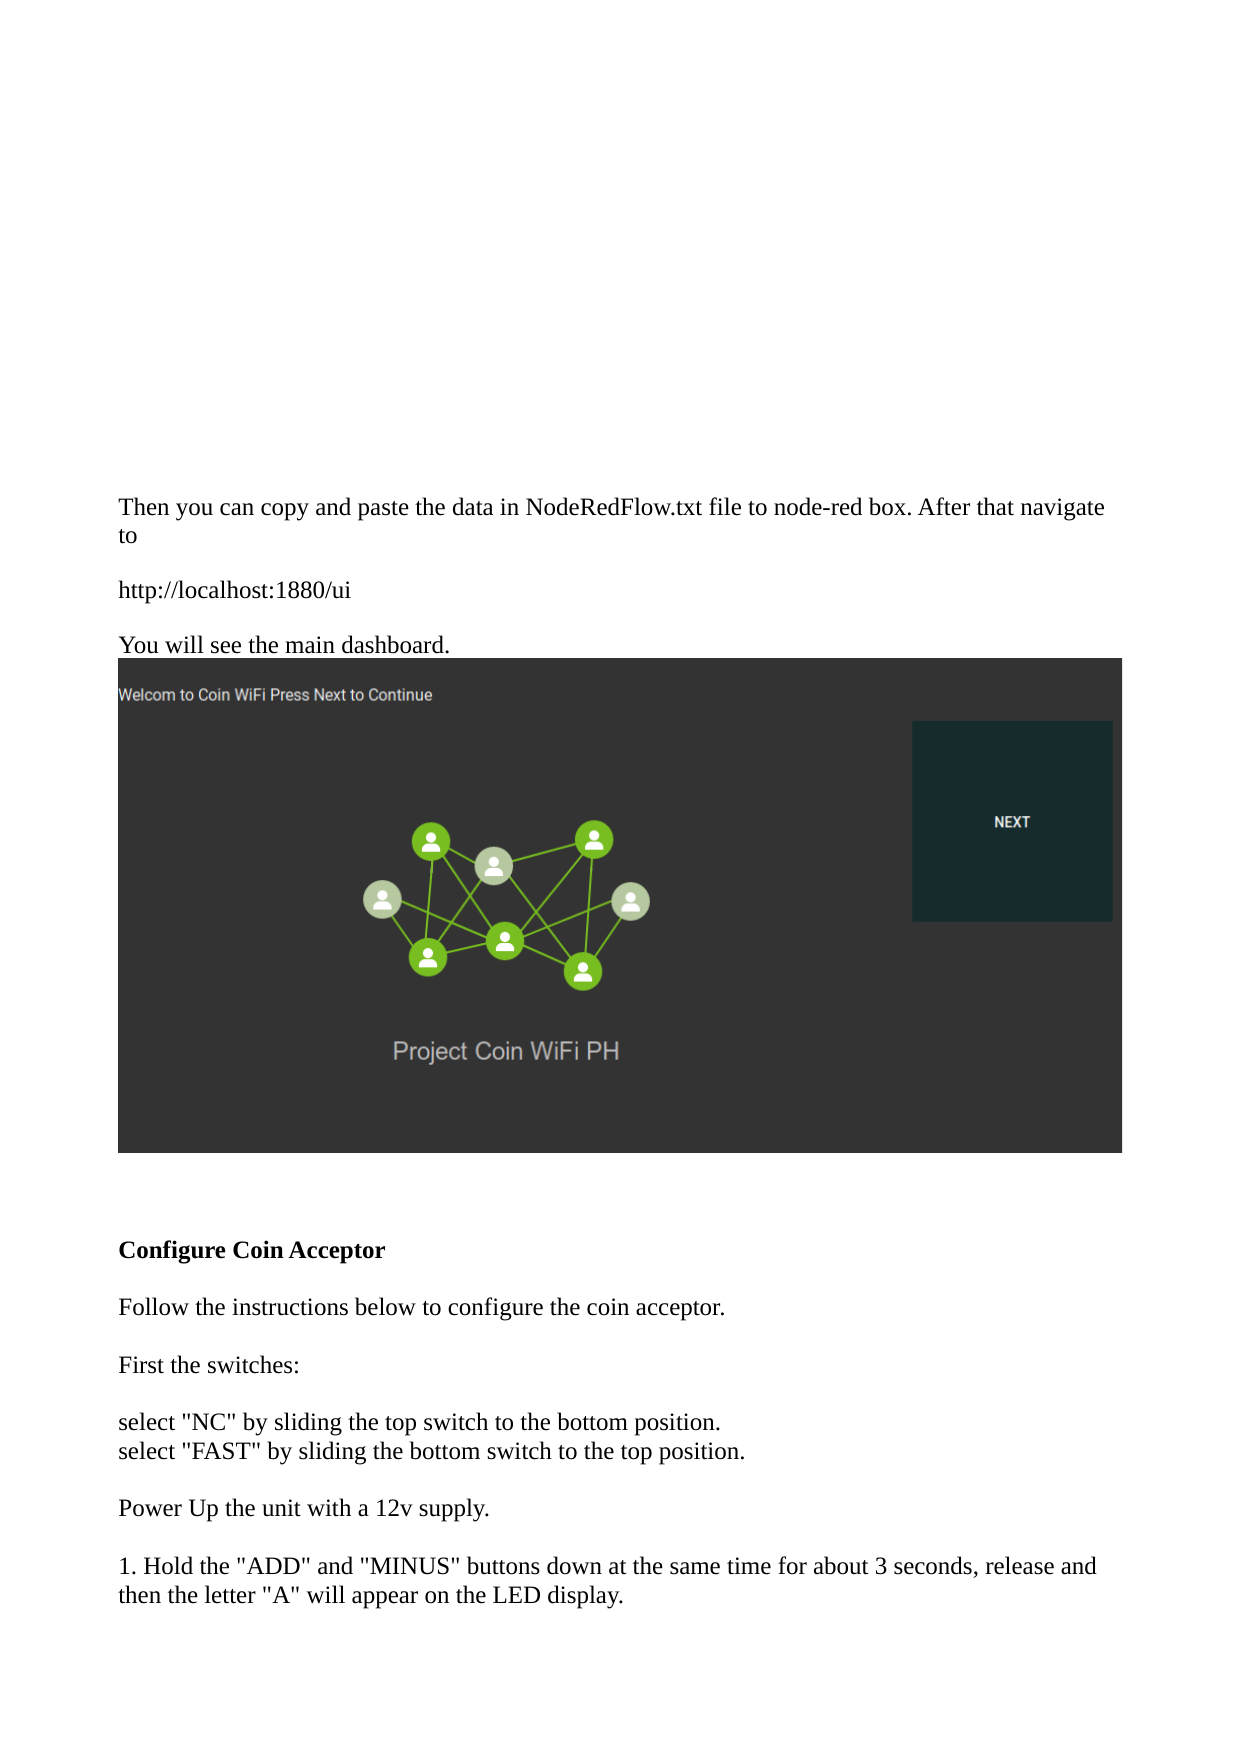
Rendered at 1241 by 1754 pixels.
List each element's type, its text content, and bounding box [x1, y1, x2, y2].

picture [118, 658, 1123, 1153]
text Then you can copy and paste the data in NodeRedFlow.txt file to node-red box. After that navigate to [118, 492, 1122, 549]
text select "NC" by sliding the top switch to the bottom position. select "FAST" by sliding the bottom switch to the top position. Power Up the unit with a 12v supply. 1. Hold the "ADD" and "MINUS" buttons down at the same time for about 3 seconds, release and then the letter "A" will appear on the LED display. [118, 1378, 1122, 1608]
text Follow the instructions below to configure the coin acceptor. First the switches: [118, 1292, 1122, 1378]
text You will see the main dashboard. [118, 630, 1122, 658]
text Configure Coin Acceptor [118, 1235, 1122, 1264]
text http://localhost:1880/ui [118, 575, 1122, 604]
